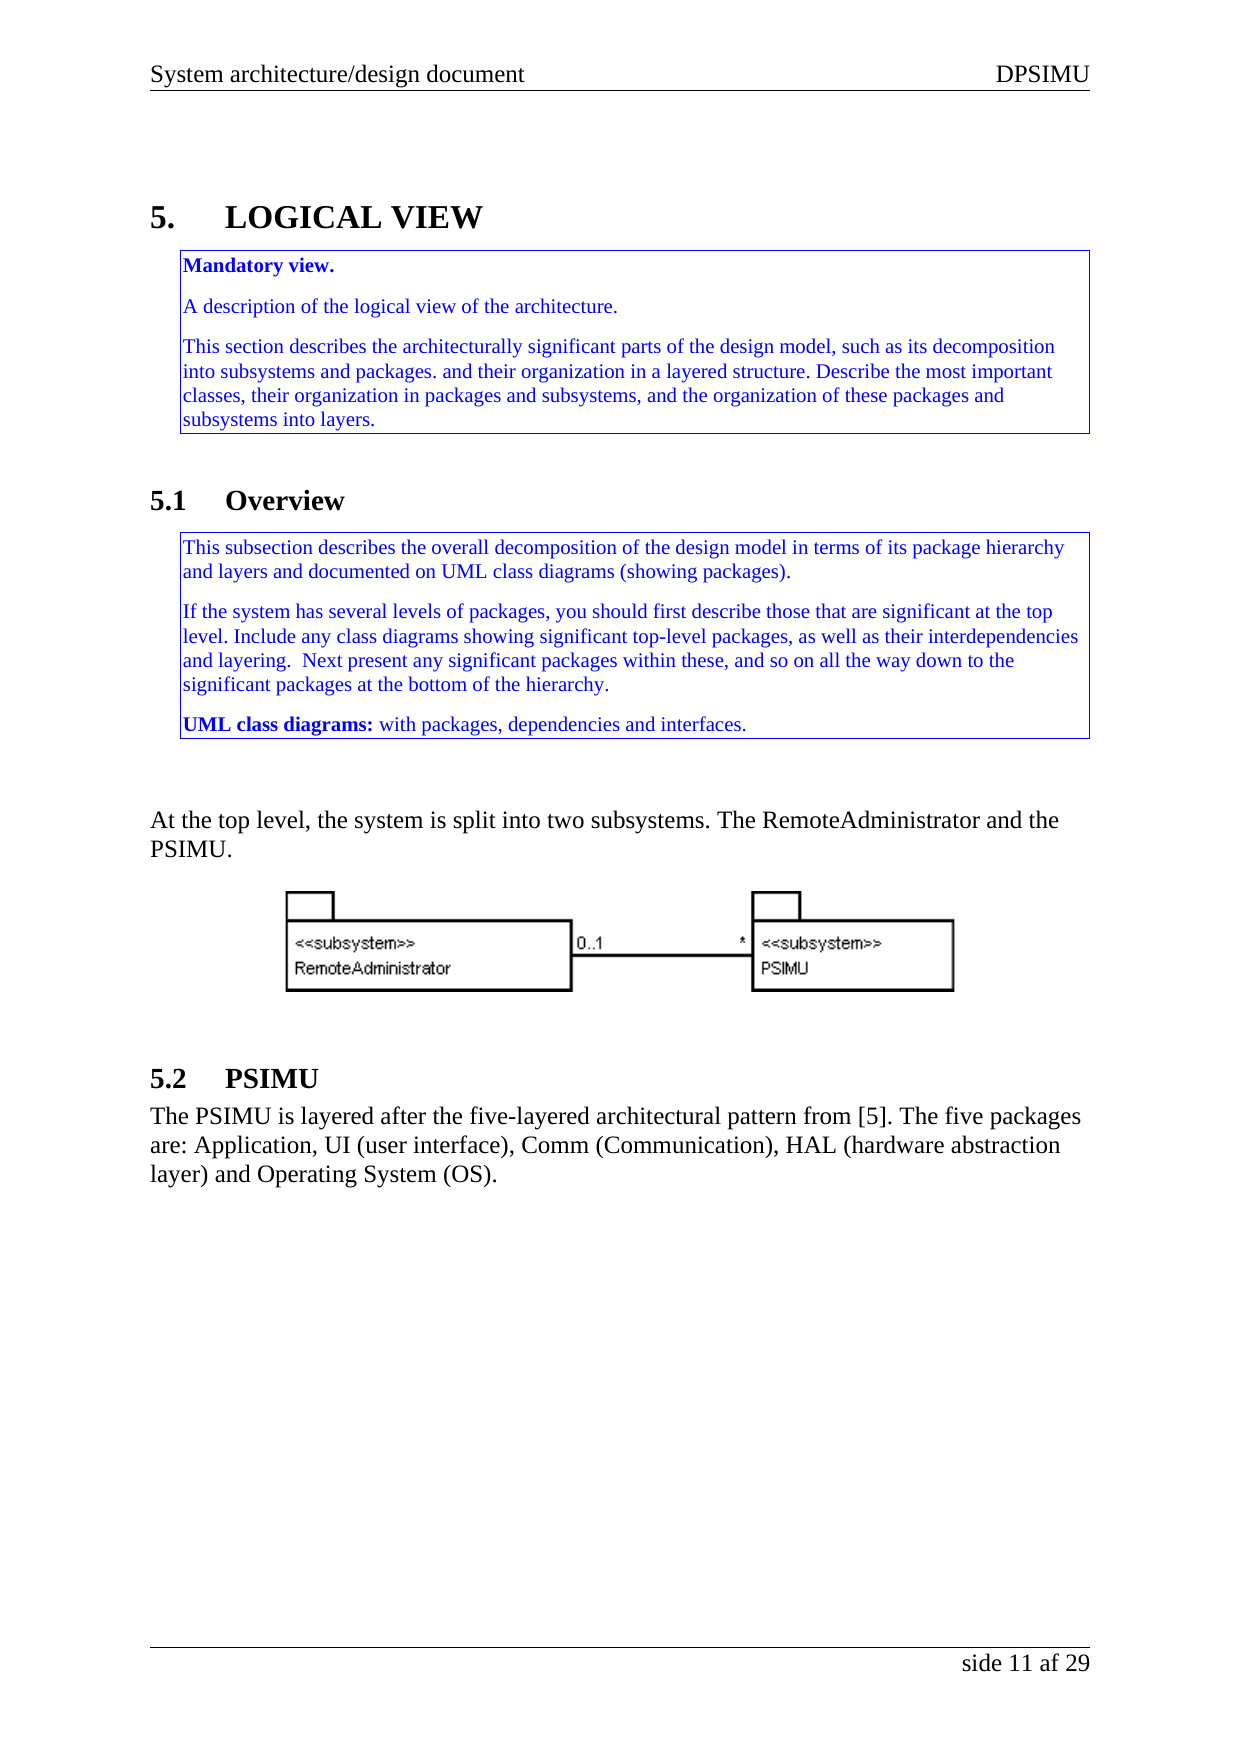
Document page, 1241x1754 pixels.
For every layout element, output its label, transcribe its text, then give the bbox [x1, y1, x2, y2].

subtitle Logical View [150, 197, 1090, 235]
text This subsection describes the overall decomposition of the design model in terms of its package hierarchy and layers and documented on UML class diagrams (showing packages). [181, 533, 1089, 583]
text This section describes the architecturally significant parts of the design model, such as its decomposition into subsystems and packages. and their organization in a layered structure. Describe the most important classes, their organization in packages and subsystems, and the organization of these packages and subsystems into layers. [181, 331, 1089, 433]
text At the top level, the system is split into two subsystems. The RemoteAdministrator and the PSIMU. [150, 805, 1090, 863]
text A description of the logical view of the architecture. [181, 291, 1089, 318]
subtitle Overview [150, 483, 1090, 517]
picture [285, 891, 955, 992]
text If the system has several levels of packages, you should first describe those that are significant at the top level. Include any class diagrams showing significant top-level packages, as well as their interdependencies and layering. Next present any significant packages within these, and so on all the way down to the significant packages at the bottom of the hierarchy. [181, 596, 1089, 696]
subtitle PSIMU [150, 1062, 1090, 1095]
text The PSIMU is layered after the five-layered architectural pattern from [5]. The five packages are: Application, UI (user interface), Comm (Communication), HAL (hardware abstraction layer) and Operating System (OS). [150, 1101, 1090, 1188]
text UML class diagrams: with packages, dependencies and interfaces. [181, 709, 1089, 738]
text Mandatory view. [181, 251, 1089, 277]
